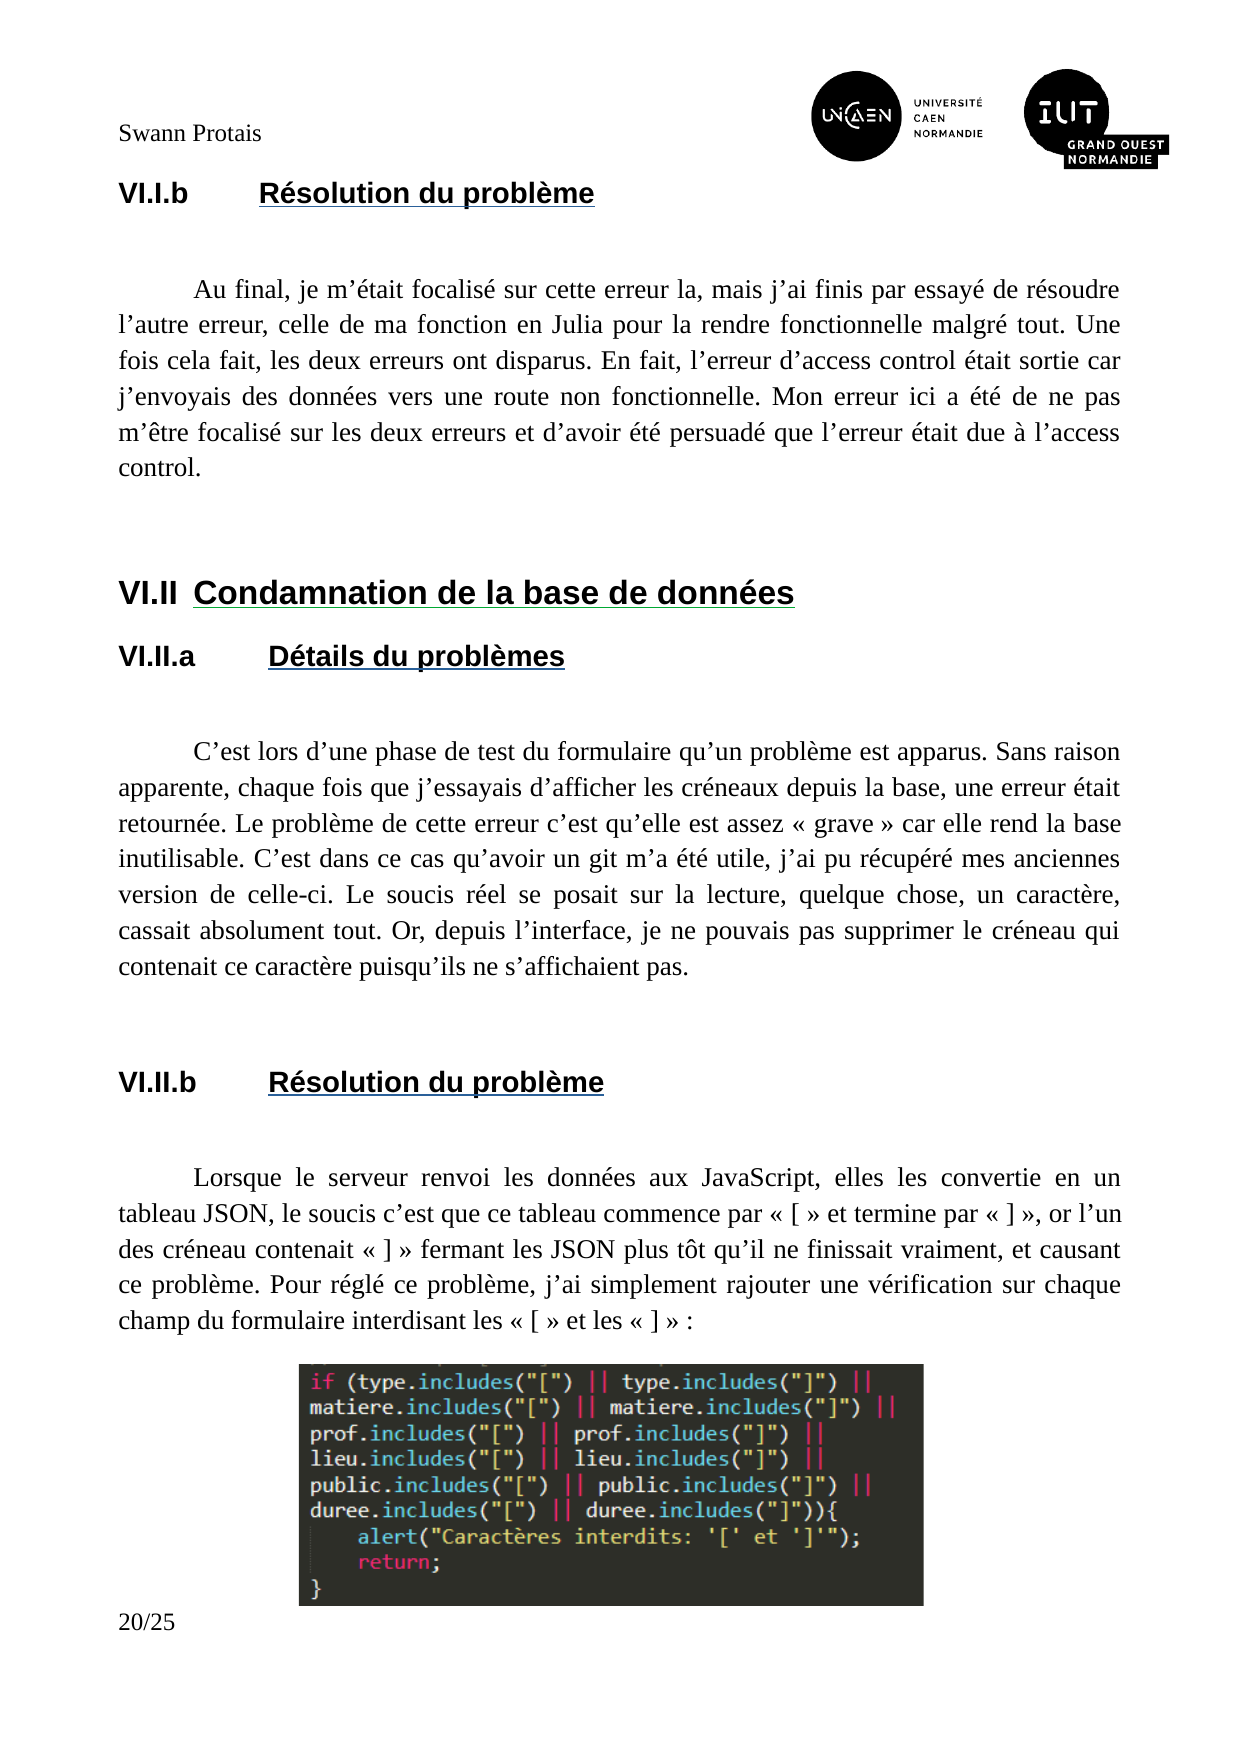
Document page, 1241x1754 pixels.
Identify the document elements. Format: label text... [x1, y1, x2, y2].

subtitle Résolution du problème [118, 176, 1122, 210]
picture [800, 58, 993, 174]
picture [298, 1364, 924, 1606]
text Lorsque le serveur renvoi les données aux JavaScript, elles les convertie en un tableau JSON, le soucis c’est que ce tableau commence par « [ » et termine par « ] », or l’un des créneau contenait « ] » fermant les JSON plus tôt qu’il ne finissait vraiment, et causant ce problème. Pour réglé ce problème, j’ai simplement rajouter une vérification sur chaque champ du formulaire interdisant les « [ » et les « ] » : [118, 1161, 1122, 1336]
subtitle Détails du problèmes [118, 639, 1122, 672]
text Au final, je m’était focalisé sur cette erreur la, mais j’ai finis par essayé de résoudre l’autre erreur, celle de ma fonction en Julia pour la rendre fonctionnelle malgré tout. Une fois cela fait, les deux erreurs ont disparus. En fait, l’erreur d’access control était sortie car j’envoyais des données vers une route non fonctionnelle. Mon erreur ici a été de ne pas m’être focalisé sur les deux erreurs et d’avoir été persuadé que l’erreur était due à l’access control. [118, 273, 1122, 483]
picture [1001, 67, 1194, 175]
text C’est lors d’une phase de test du formulaire qu’un problème est apparus. Sans raison apparente, chaque fois que j’essayais d’afficher les créneaux depuis la base, une erreur était retournée. Le problème de cette erreur c’est qu’elle est assez « grave » car elle rend la base inutilisable. C’est dans ce cas qu’avoir un git m’a été utile, j’ai pu récupéré mes anciennes version de celle-ci. Le soucis réel se posait sur la lecture, quelque chose, un caractère, cassait absolument tout. Or, depuis l’interface, je ne pouvais pas supprimer le créneau qui contenait ce caractère puisqu’ils ne s’affichaient pas. [118, 735, 1122, 981]
subtitle Condamnation de la base de données [118, 573, 1122, 612]
subtitle Résolution du problème [118, 1065, 1122, 1099]
